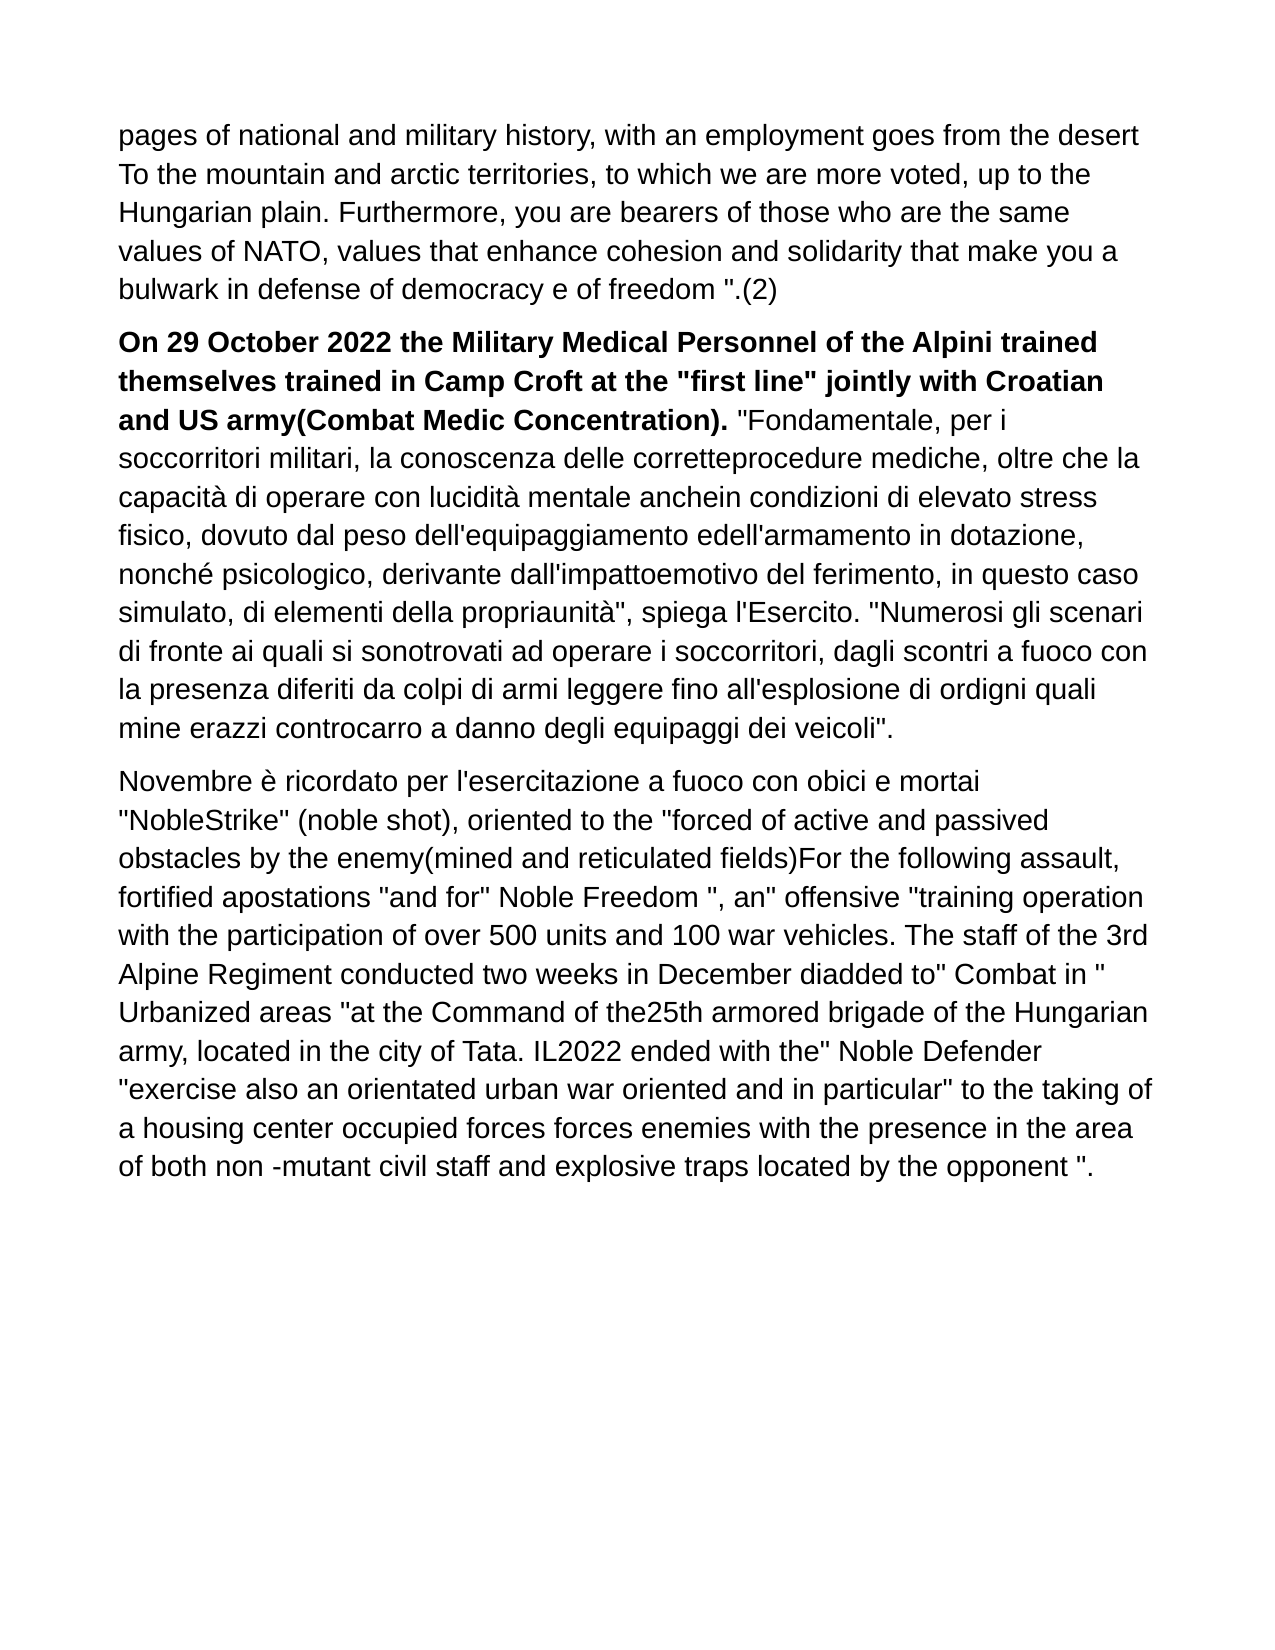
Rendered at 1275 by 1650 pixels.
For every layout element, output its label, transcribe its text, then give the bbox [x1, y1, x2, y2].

text On 29 October 2022 the Military Medical Personnel of the Alpini trained themselves trained in Camp Croft at the "first line" jointly with Croatian and US army(Combat Medic Concentration). "Fondamentale, per i soccorritori militari, la conoscenza delle corretteprocedure mediche, oltre che la capacità di operare con lucidità mentale anchein condizioni di elevato stress fisico, dovuto dal peso dell'equipaggiamento edell'armamento in dotazione, nonché psicologico, derivante dall'impattoemotivo del ferimento, in questo caso simulato, di elementi della propriaunità", spiega l'Esercito. "Numerosi gli scenari di fronte ai quali si sonotrovati ad operare i soccorritori, dagli scontri a fuoco con la presenza diferiti da colpi di armi leggere fino all'esplosione di ordigni quali mine erazzi controcarro a danno degli equipaggi dei veicoli". [118, 325, 1157, 744]
text Novembre è ricordato per l'esercitazione a fuoco con obici e mortai "NobleStrike" (noble shot), oriented to the "forced of active and passived obstacles by the enemy(mined and reticulated fields)For the following assault, fortified apostations "and for" Noble Freedom ", an" offensive "training operation with the participation of over 500 units and 100 war vehicles. The staff of the 3rd Alpine Regiment conducted two weeks in December diadded to" Combat in " Urbanized areas "at the Command of the25th armored brigade of the Hungarian army, located in the city of Tata. IL2022 ended with the" Noble Defender "exercise also an orientated urban war oriented and in particular" to the taking of a housing center occupied forces forces enemies with the presence in the area of both non -mutant civil staff and explosive traps located by the opponent ". [118, 764, 1157, 1183]
text pages of national and military history, with an employment goes from the desert To the mountain and arctic territories, to which we are more voted, up to the Hungarian plain. Furthermore, you are bearers of those who are the same values of NATO, values that enhance cohesion and solidarity that make you a bulwark in defense of democracy e of freedom ".(2) [118, 118, 1157, 306]
